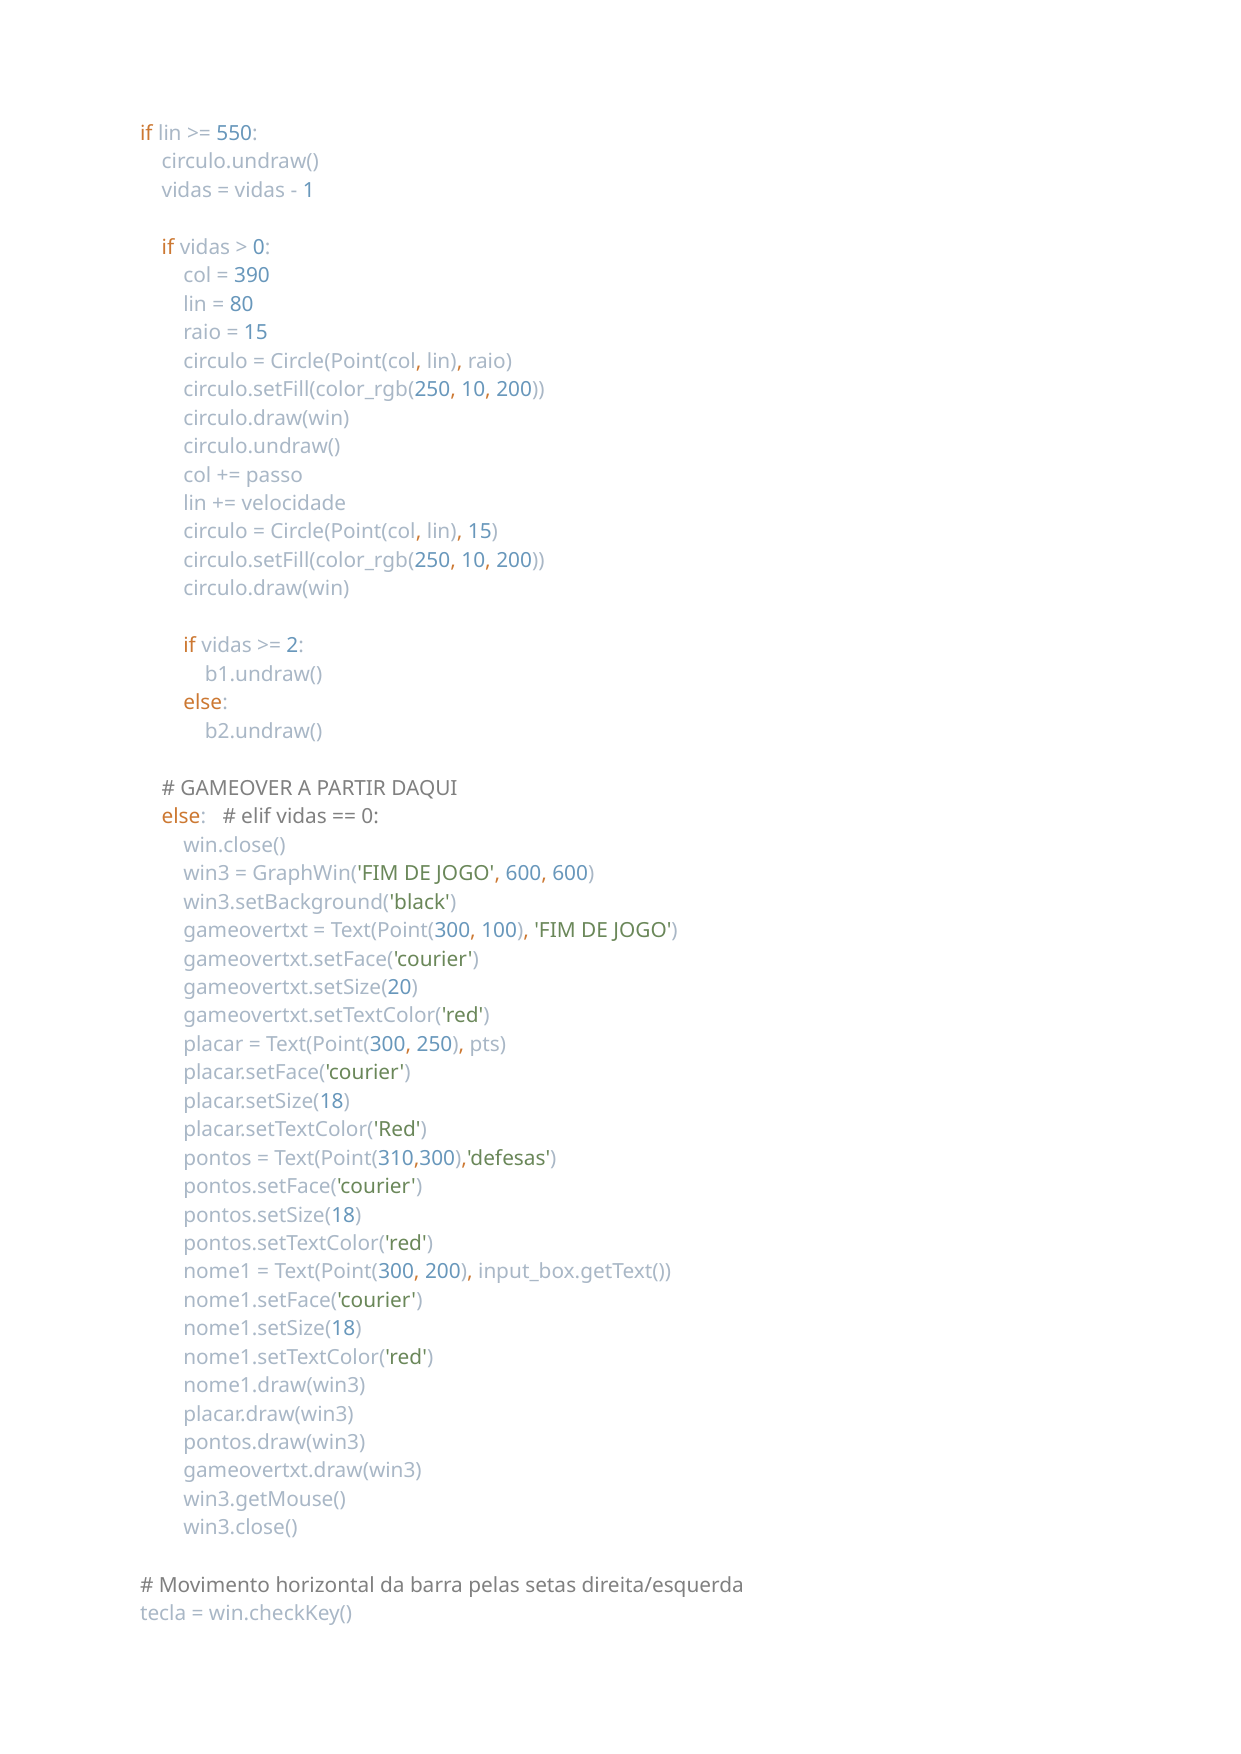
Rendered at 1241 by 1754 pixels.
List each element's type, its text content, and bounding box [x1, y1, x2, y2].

text if lin >= 550: circulo.undraw() vidas = vidas - 1 if vidas > 0: col = 390 lin = 80 raio = 15 circulo = Circle(Point(col, lin), raio) circulo.setFill(color_rgb(250, 10, 200)) circulo.draw(win) circulo.undraw() col += passo lin += velocidade circulo = Circle(Point(col, lin), 15) circulo.setFill(color_rgb(250, 10, 200)) circulo.draw(win) if vidas >= 2: b1.undraw() else: b2.undraw() # GAMEOVER A PARTIR DAQUI else: # elif vidas == 0: win.close() win3 = GraphWin('FIM DE JOGO', 600, 600) win3.setBackground('black') gameovertxt = Text(Point(300, 100), 'FIM DE JOGO') gameovertxt.setFace('courier') gameovertxt.setSize(20) gameovertxt.setTextColor('red') placar = Text(Point(300, 250), pts) placar.setFace('courier') placar.setSize(18) placar.setTextColor('Red') pontos = Text(Point(310,300),'defesas') pontos.setFace('courier') pontos.setSize(18) pontos.setTextColor('red') nome1 = Text(Point(300, 200), input_box.getText()) nome1.setFace('courier') nome1.setSize(18) nome1.setTextColor('red') nome1.draw(win3) placar.draw(win3) pontos.draw(win3) gameovertxt.draw(win3) win3.getMouse() win3.close() # Movimento horizontal da barra pelas setas direita/esquerda tecla = win.checkKey() [118, 118, 1122, 1627]
